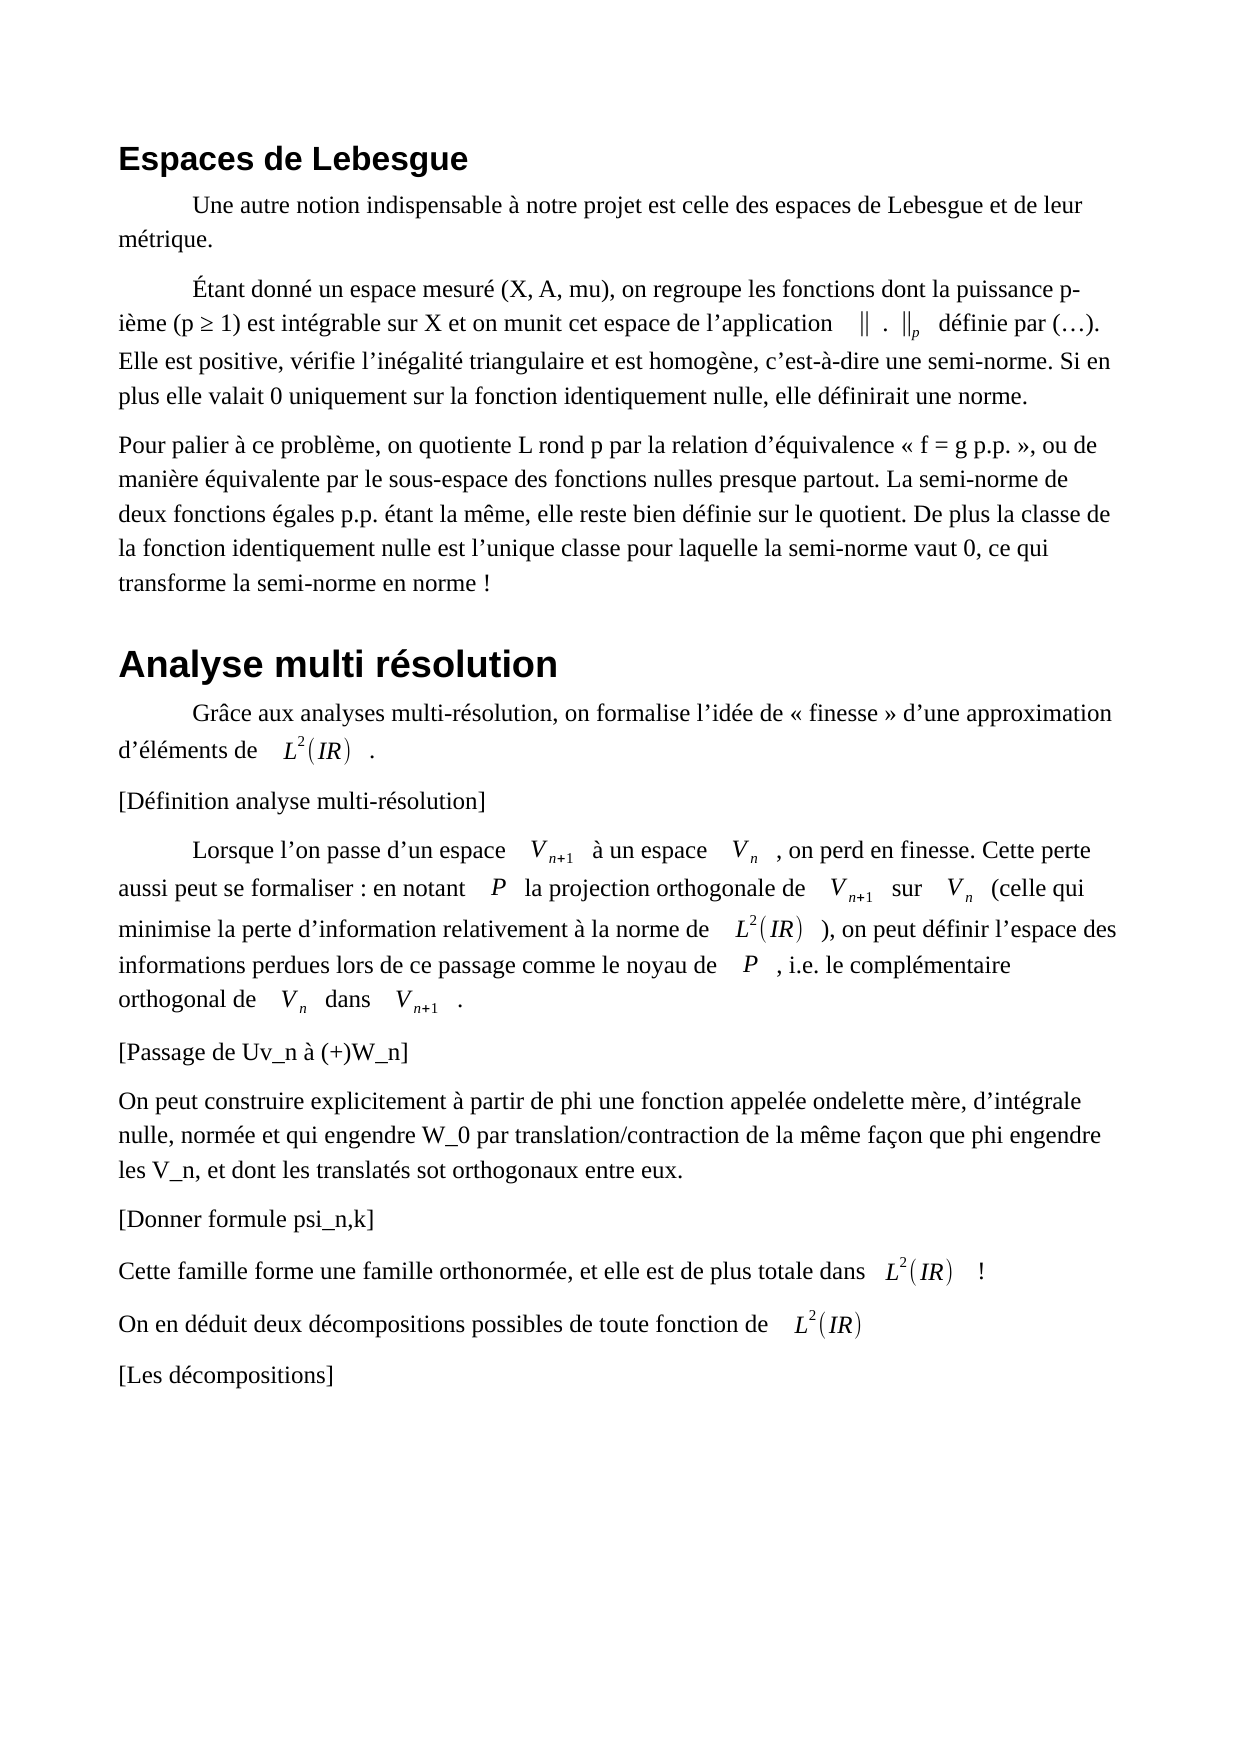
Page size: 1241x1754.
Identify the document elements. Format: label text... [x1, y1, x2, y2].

text Étant donné un espace mesuré (X, A, mu), on regroupe les fonctions dont la puissance p-ième (p ≥ 1) est intégrable sur X et on munit cet espace de l’application définie par (…). Elle est positive, vérifie l’inégalité triangulaire et est homogène, c’est-à-dire une semi-norme. Si en plus elle valait 0 uniquement sur la fonction identiquement nulle, elle définirait une norme. [118, 274, 1122, 409]
text [Définition analyse multi-résolution] [118, 786, 1122, 814]
text Grâce aux analyses multi-résolution, on formalise l’idée de « finesse » d’une approximation d’éléments de . [118, 698, 1122, 765]
text Pour palier à ce problème, on quotiente L rond p par la relation d’équivalence « f = g p.p. », ou de manière équivalente par le sous-espace des fonctions nulles presque partout. La semi-norme de deux fonctions égales p.p. étant la même, elle reste bien définie sur le quotient. De plus la classe de la fonction identiquement nulle est l’unique classe pour laquelle la semi-norme vaut 0, ce qui transforme la semi-norme en norme ! [118, 430, 1122, 597]
text On en déduit deux décompositions possibles de toute fonction de [118, 1306, 1122, 1339]
subtitle Analyse multi résolution [118, 642, 1122, 686]
text Lorsque l’on passe d’un espace à un espace , on perd en finesse. Cette perte aussi peut se formaliser : en notant la projection orthogonale de sur (celle qui minimise la perte d’information relativement à la norme de ), on peut définir l’espace des informations perdues lors de ce passage comme le noyau de , i.e. le complémentaire orthogonal de dans . [118, 835, 1122, 1017]
text [Donner formule psi_n,k] [118, 1204, 1122, 1233]
subtitle Espaces de Lebesgue [118, 139, 1122, 178]
text [Passage de Uv_n à (+)W_n] [118, 1037, 1122, 1066]
text Une autre notion indispensable à notre projet est celle des espaces de Lebesgue et de leur métrique. [118, 190, 1122, 253]
text [Les décompositions] [118, 1360, 1122, 1388]
text On peut construire explicitement à partir de phi une fonction appelée ondelette mère, d’intégrale nulle, normée et qui engendre W_0 par translation/contraction de la même façon que phi engendre les V_n, et dont les translatés sot orthogonaux entre eux. [118, 1086, 1122, 1184]
text Cette famille forme une famille orthonormée, et elle est de plus totale dans ! [118, 1253, 1122, 1286]
